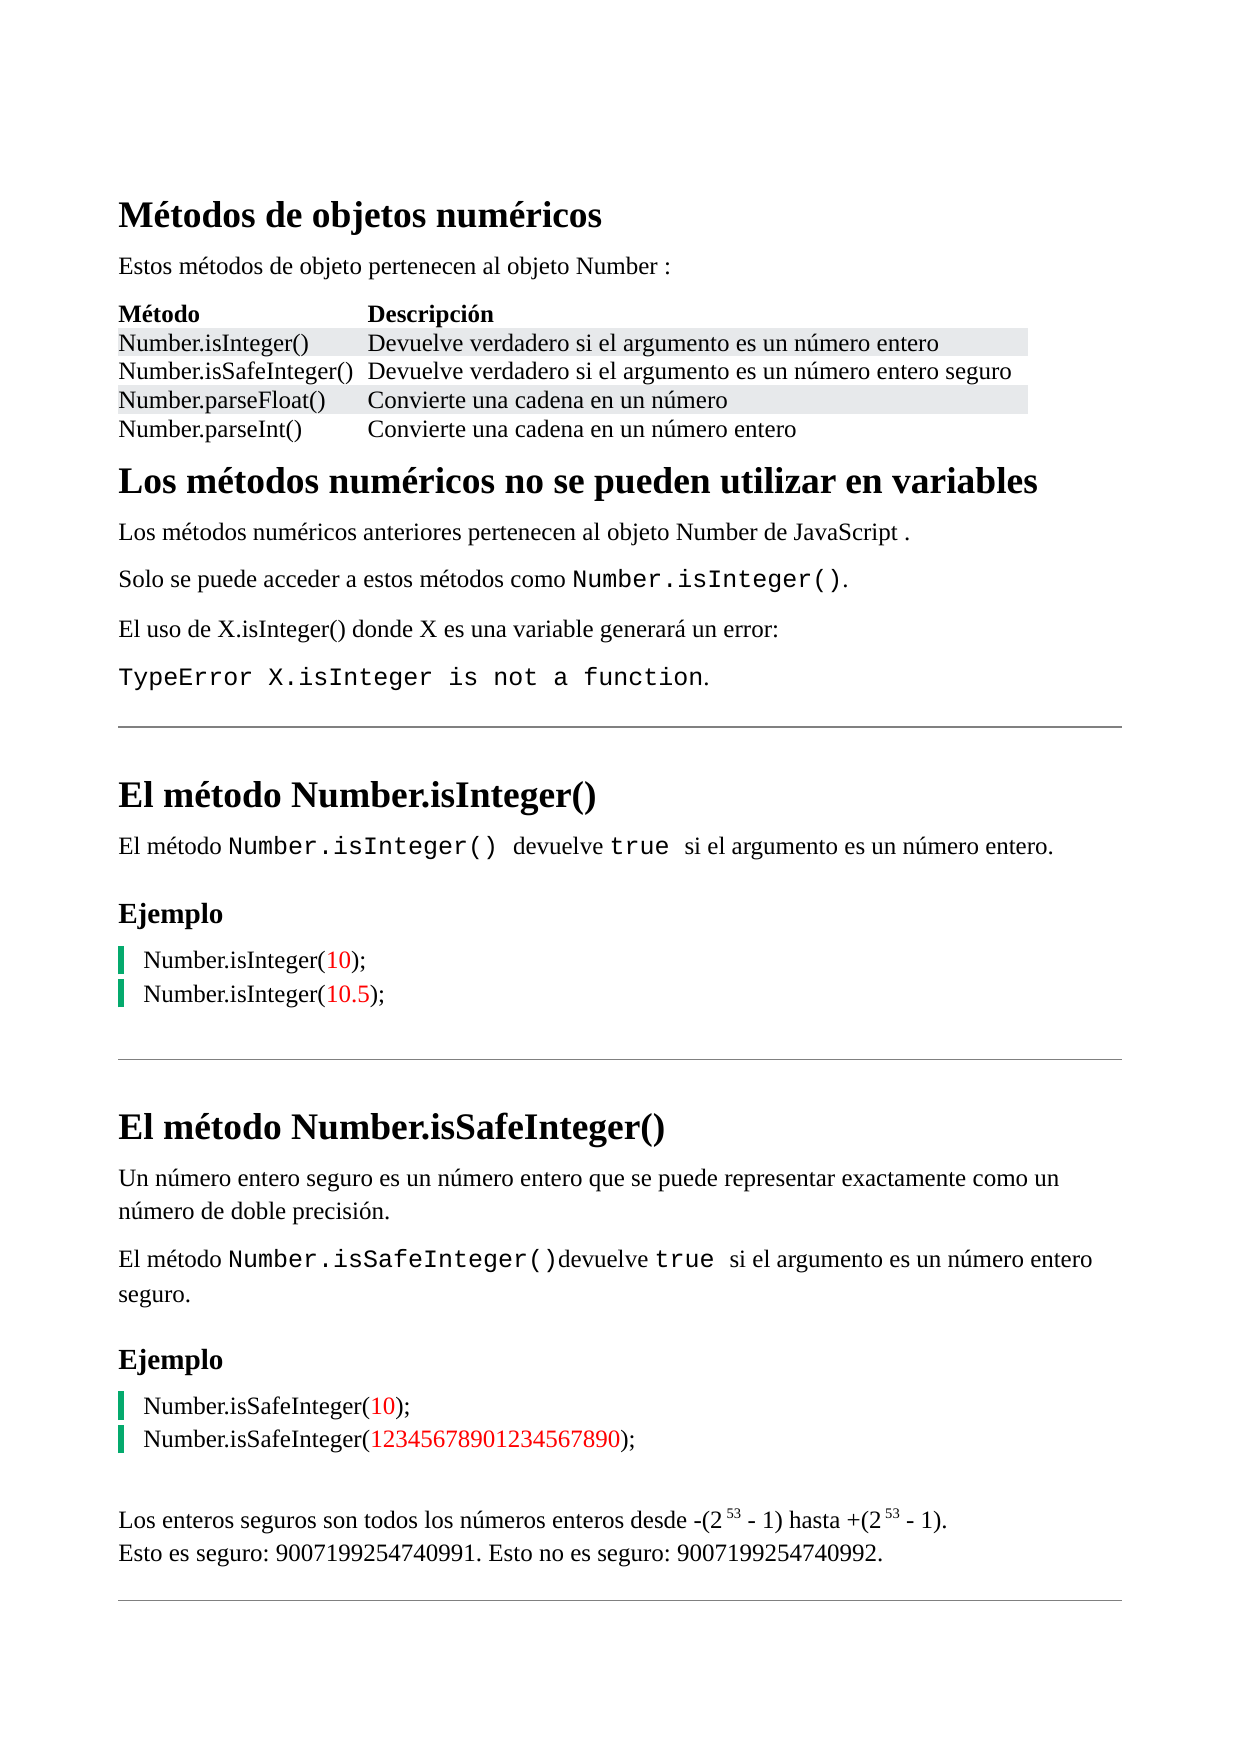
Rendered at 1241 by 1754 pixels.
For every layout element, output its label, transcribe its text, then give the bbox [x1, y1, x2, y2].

text Number.isSafeInteger(10); Number.isSafeInteger(12345678901234567890); [118, 1391, 1122, 1453]
subtitle El método Number.isSafeInteger() [118, 1104, 1122, 1148]
text Estos métodos de objeto pertenecen al objeto Number : [118, 251, 1122, 280]
text Number.isInteger(10); Number.isInteger(10.5); [118, 946, 1122, 1007]
subtitle Ejemplo [118, 896, 1122, 930]
table_cell Devuelve verdadero si el argumento es un número entero seguro [368, 356, 1028, 385]
text El método Number.isInteger() devuelve true si el argumento es un número entero. [118, 831, 1122, 862]
text El método Number.isSafeInteger()devuelve true si el argumento es un número entero seguro. [118, 1244, 1122, 1308]
table_cell Devuelve verdadero si el argumento es un número entero [368, 328, 1028, 356]
text El uso de X.isInteger() donde X es una variable generará un error: [118, 614, 1122, 643]
subtitle Métodos de objetos numéricos [118, 192, 1122, 236]
subtitle Los métodos numéricos no se pueden utilizar en variables [118, 458, 1122, 501]
text Los enteros seguros son todos los números enteros desde -(2 53 - 1) hasta +(2 53 - 1). Esto es seguro: 9007199254740991. Esto no es seguro: 9007199254740992. [118, 1505, 1122, 1567]
table_header Descripción [368, 299, 1028, 328]
table_cell Convierte una cadena en un número [368, 385, 1028, 414]
text Los métodos numéricos anteriores pertenecen al objeto Number de JavaScript . [118, 517, 1122, 546]
text Un número entero seguro es un número entero que se puede representar exactamente como un número de doble precisión. [118, 1163, 1122, 1225]
table_cell Number.parseFloat() [118, 385, 367, 414]
subtitle El método Number.isInteger() [118, 772, 1122, 815]
table_cell Number.isSafeInteger() [118, 356, 367, 385]
table_cell Convierte una cadena en un número entero [368, 414, 1028, 443]
subtitle Ejemplo [118, 1342, 1122, 1376]
table_cell Number.parseInt() [118, 414, 367, 443]
table_cell Number.isInteger() [118, 328, 367, 356]
text TypeError X.isInteger is not a function. [118, 662, 1122, 693]
table_header Método [118, 299, 367, 328]
text Solo se puede acceder a estos métodos como Number.isInteger(). [118, 564, 1122, 595]
